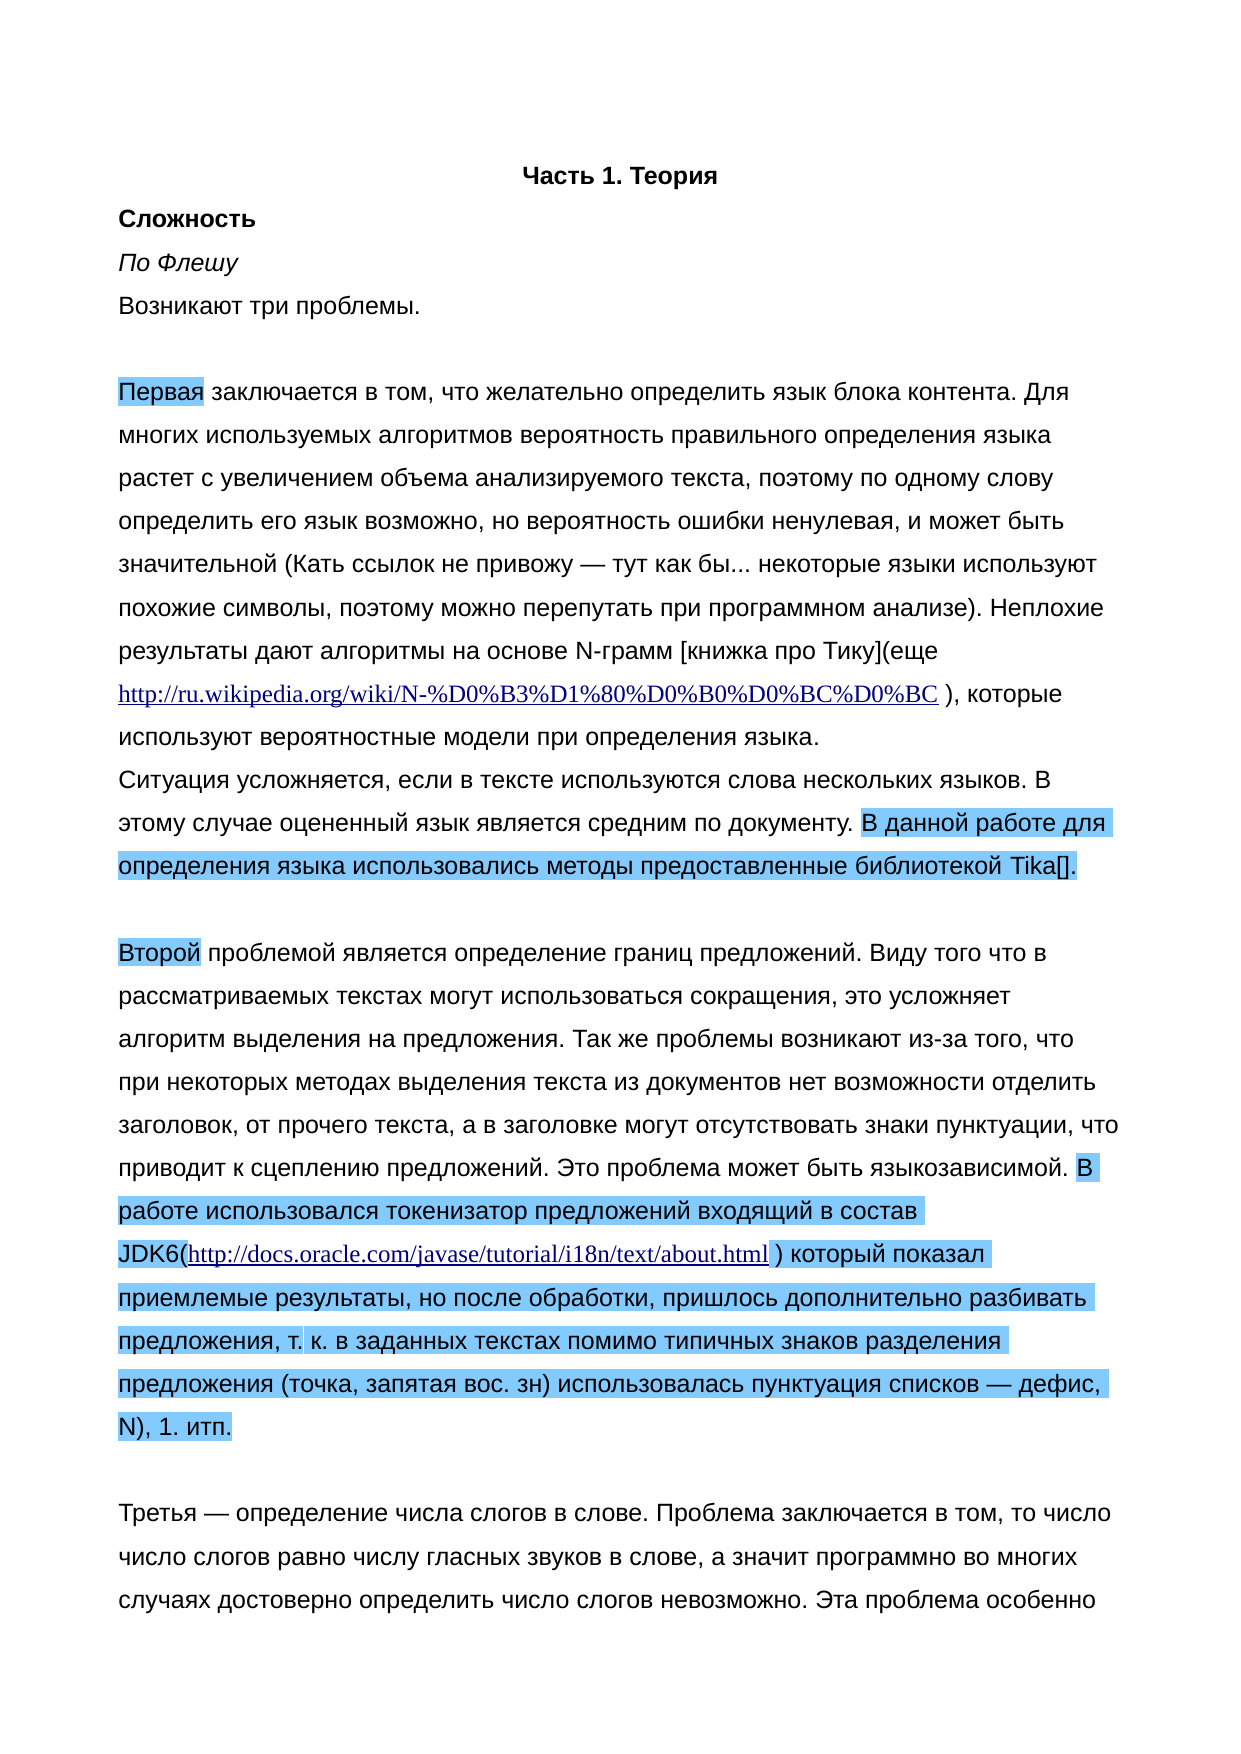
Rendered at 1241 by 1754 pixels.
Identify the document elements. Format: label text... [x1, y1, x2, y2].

text Сложность [118, 204, 1122, 233]
text Возникают три проблемы. [118, 291, 1122, 319]
text Ситуация усложняется, если в тексте используются слова нескольких языков. В этому случае оцененный язык является средним по документу. В данной работе для определения языка использовались методы предоставленные библиотекой Tika[]. [118, 765, 1122, 880]
text Третья — определение числа слогов в слове. Проблема заключается в том, то число число слогов равно числу гласных звуков в слове, а значит программно во многих случаях достоверно определить число слогов невозможно. Эта проблема особенно [118, 1498, 1122, 1613]
text Второй проблемой является определение границ предложений. Виду того что в рассматриваемых текстах могут использоваться сокращения, это усложняет алгоритм выделения на предложения. Так же проблемы возникают из-за того, что при некоторых методах выделения текста из документов нет возможности отделить заголовок, от прочего текста, а в заголовке могут отсутствовать знаки пунктуации, что приводит к сцеплению предложений. Это проблема может быть языкозависимой. В работе использовался токенизатор предложений входящий в состав JDK6(http://docs.oracle.com/javase/tutorial/i18n/text/about.html ) который показал приемлемые результаты, но после обработки, пришлось дополнительно разбивать предложения, т. к. в заданных текстах помимо типичных знаков разделения предложения (точка, запятая вос. зн) использовалась пунктуация списков — дефис, N), 1. итп. [118, 938, 1122, 1441]
text Первая заключается в том, что желательно определить язык блока контента. Для многих используемых алгоритмов вероятность правильного определения языка растет с увеличением объема анализируемого текста, поэтому по одному слову определить его язык возможно, но вероятность ошибки ненулевая, и может быть значительной (Кать ссылок не привожу — тут как бы... некоторые языки используют похожие символы, поэтому можно перепутать при программном анализе). Неплохие результаты дают алгоритмы на основе N-грамм [книжка про Тику](еще http://ru.wikipedia.org/wiki/N-%D0%B3%D1%80%D0%B0%D0%BC%D0%BC ), которые используют вероятностные модели при определения языка. [118, 377, 1122, 751]
text По Флешу [118, 247, 1122, 276]
text Часть 1. Теория [118, 161, 1122, 190]
